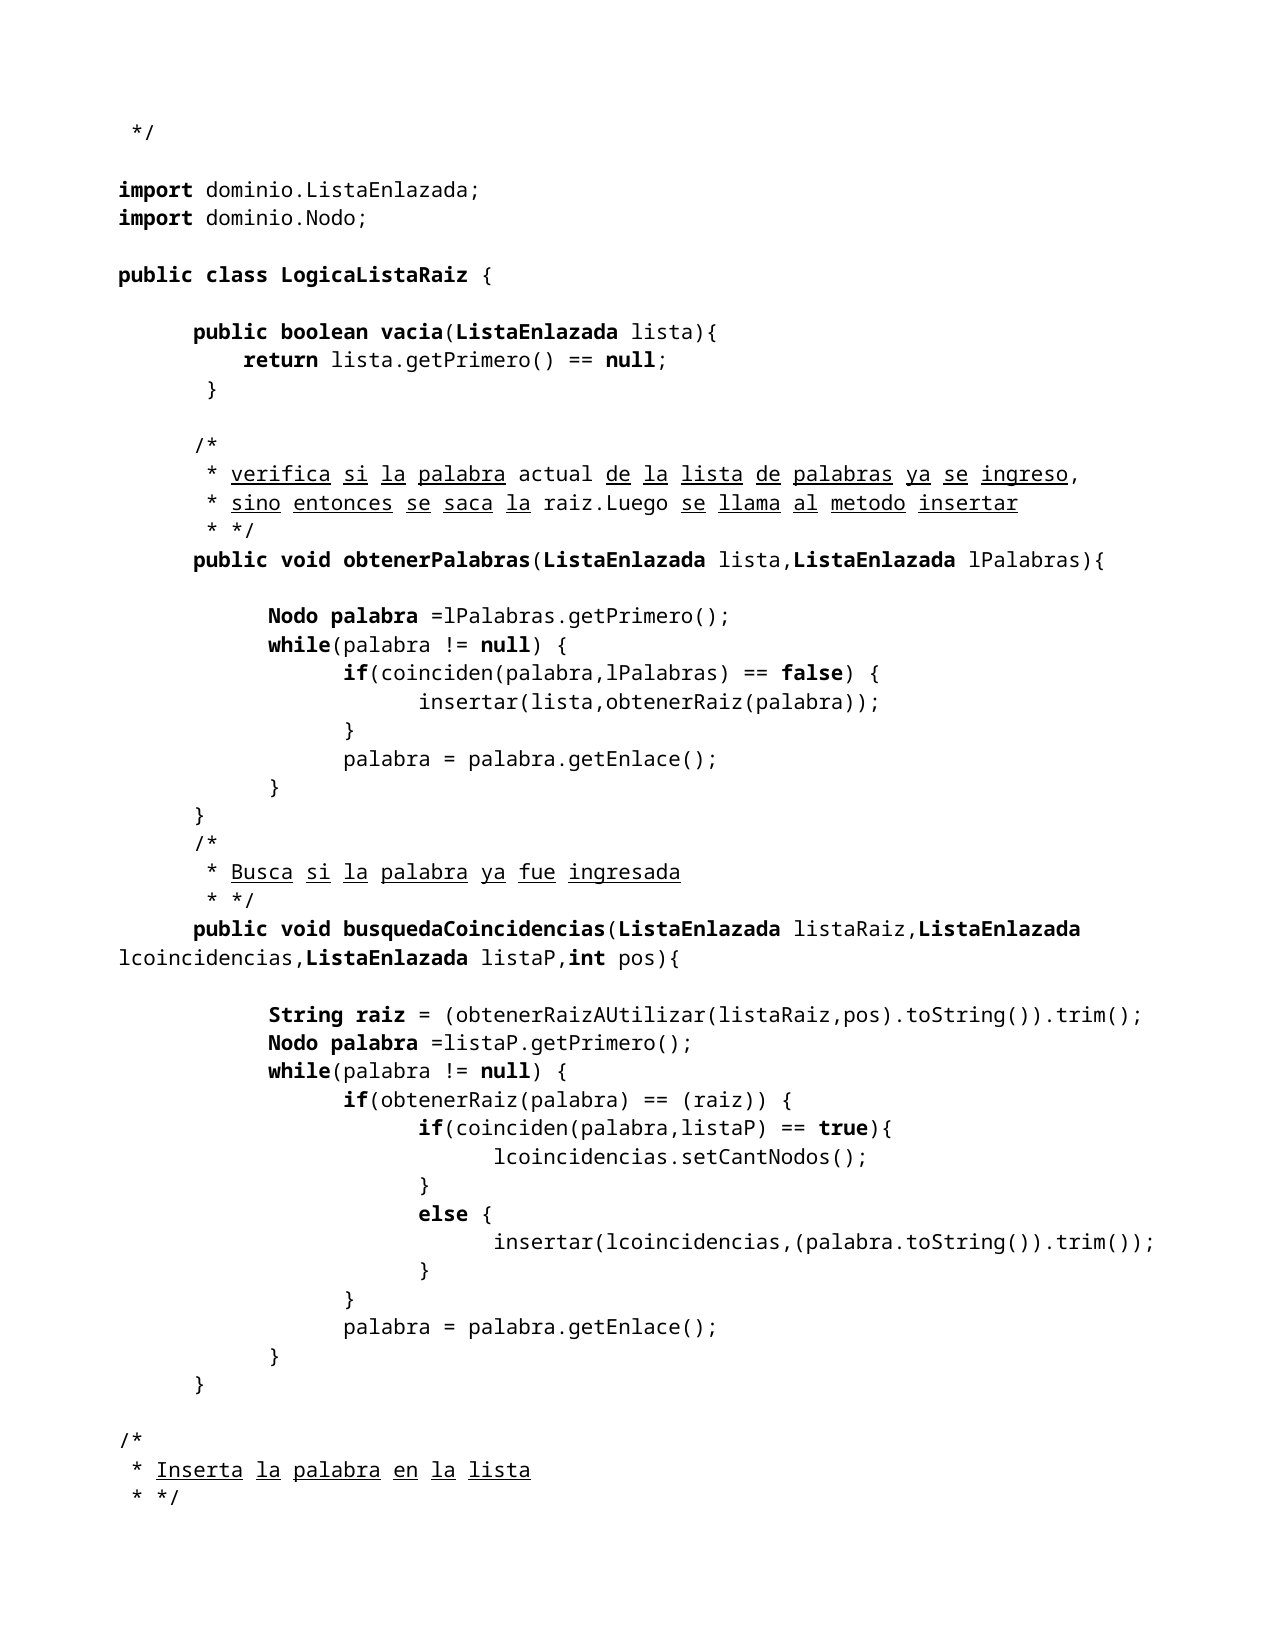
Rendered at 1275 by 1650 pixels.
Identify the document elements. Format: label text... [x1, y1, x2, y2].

text String raiz = (obtenerRaizAUtilizar(listaRaiz,pos).toString()).trim(); [118, 1000, 1157, 1028]
text insertar(lcoincidencias,(palabra.toString()).trim()); [118, 1227, 1157, 1256]
text while(palabra != null) { [118, 1057, 1157, 1085]
text Nodo palabra =lPalabras.getPrimero(); [118, 602, 1157, 630]
text } [118, 1369, 1157, 1398]
text lcoincidencias.setCantNodos(); [118, 1142, 1157, 1170]
text * */ [118, 1483, 1157, 1512]
text } [118, 1256, 1157, 1284]
text /* [118, 1426, 1157, 1455]
text insertar(lista,obtenerRaiz(palabra)); [118, 687, 1157, 715]
text } [118, 801, 1157, 829]
text } [118, 1341, 1157, 1369]
text * verifica si la palabra actual de la lista de palabras ya se ingreso, [118, 459, 1157, 488]
text } [118, 772, 1157, 801]
text * Busca si la palabra ya fue ingresada [118, 857, 1157, 886]
text * */ [118, 886, 1157, 914]
text import dominio.ListaEnlazada; [118, 175, 1157, 203]
text if(coinciden(palabra,lPalabras) == false) { [118, 658, 1157, 687]
text public void obtenerPalabras(ListaEnlazada lista,ListaEnlazada lPalabras){ [118, 545, 1157, 573]
text palabra = palabra.getEnlace(); [118, 1312, 1157, 1341]
text } [118, 1284, 1157, 1312]
text public class LogicaListaRaiz { [118, 260, 1157, 289]
text import dominio.Nodo; [118, 203, 1157, 232]
text public void busquedaCoincidencias(ListaEnlazada listaRaiz,ListaEnlazada lcoincidencias,ListaEnlazada listaP,int pos){ [118, 914, 1157, 971]
text if(coinciden(palabra,listaP) == true){ [118, 1113, 1157, 1142]
text while(palabra != null) { [118, 630, 1157, 658]
text } [118, 374, 1157, 402]
text * */ [118, 516, 1157, 545]
text */ [118, 118, 1157, 147]
text /* [118, 829, 1157, 857]
text public boolean vacia(ListaEnlazada lista){ [118, 317, 1157, 346]
text Nodo palabra =listaP.getPrimero(); [118, 1028, 1157, 1057]
text return lista.getPrimero() == null; [118, 346, 1157, 374]
text /* [118, 431, 1157, 459]
text palabra = palabra.getEnlace(); [118, 744, 1157, 772]
text * sino entonces se saca la raiz.Luego se llama al metodo insertar [118, 488, 1157, 516]
text else { [118, 1199, 1157, 1227]
text if(obtenerRaiz(palabra) == (raiz)) { [118, 1085, 1157, 1113]
text * Inserta la palabra en la lista [118, 1455, 1157, 1483]
text } [118, 1170, 1157, 1199]
text } [118, 715, 1157, 744]
